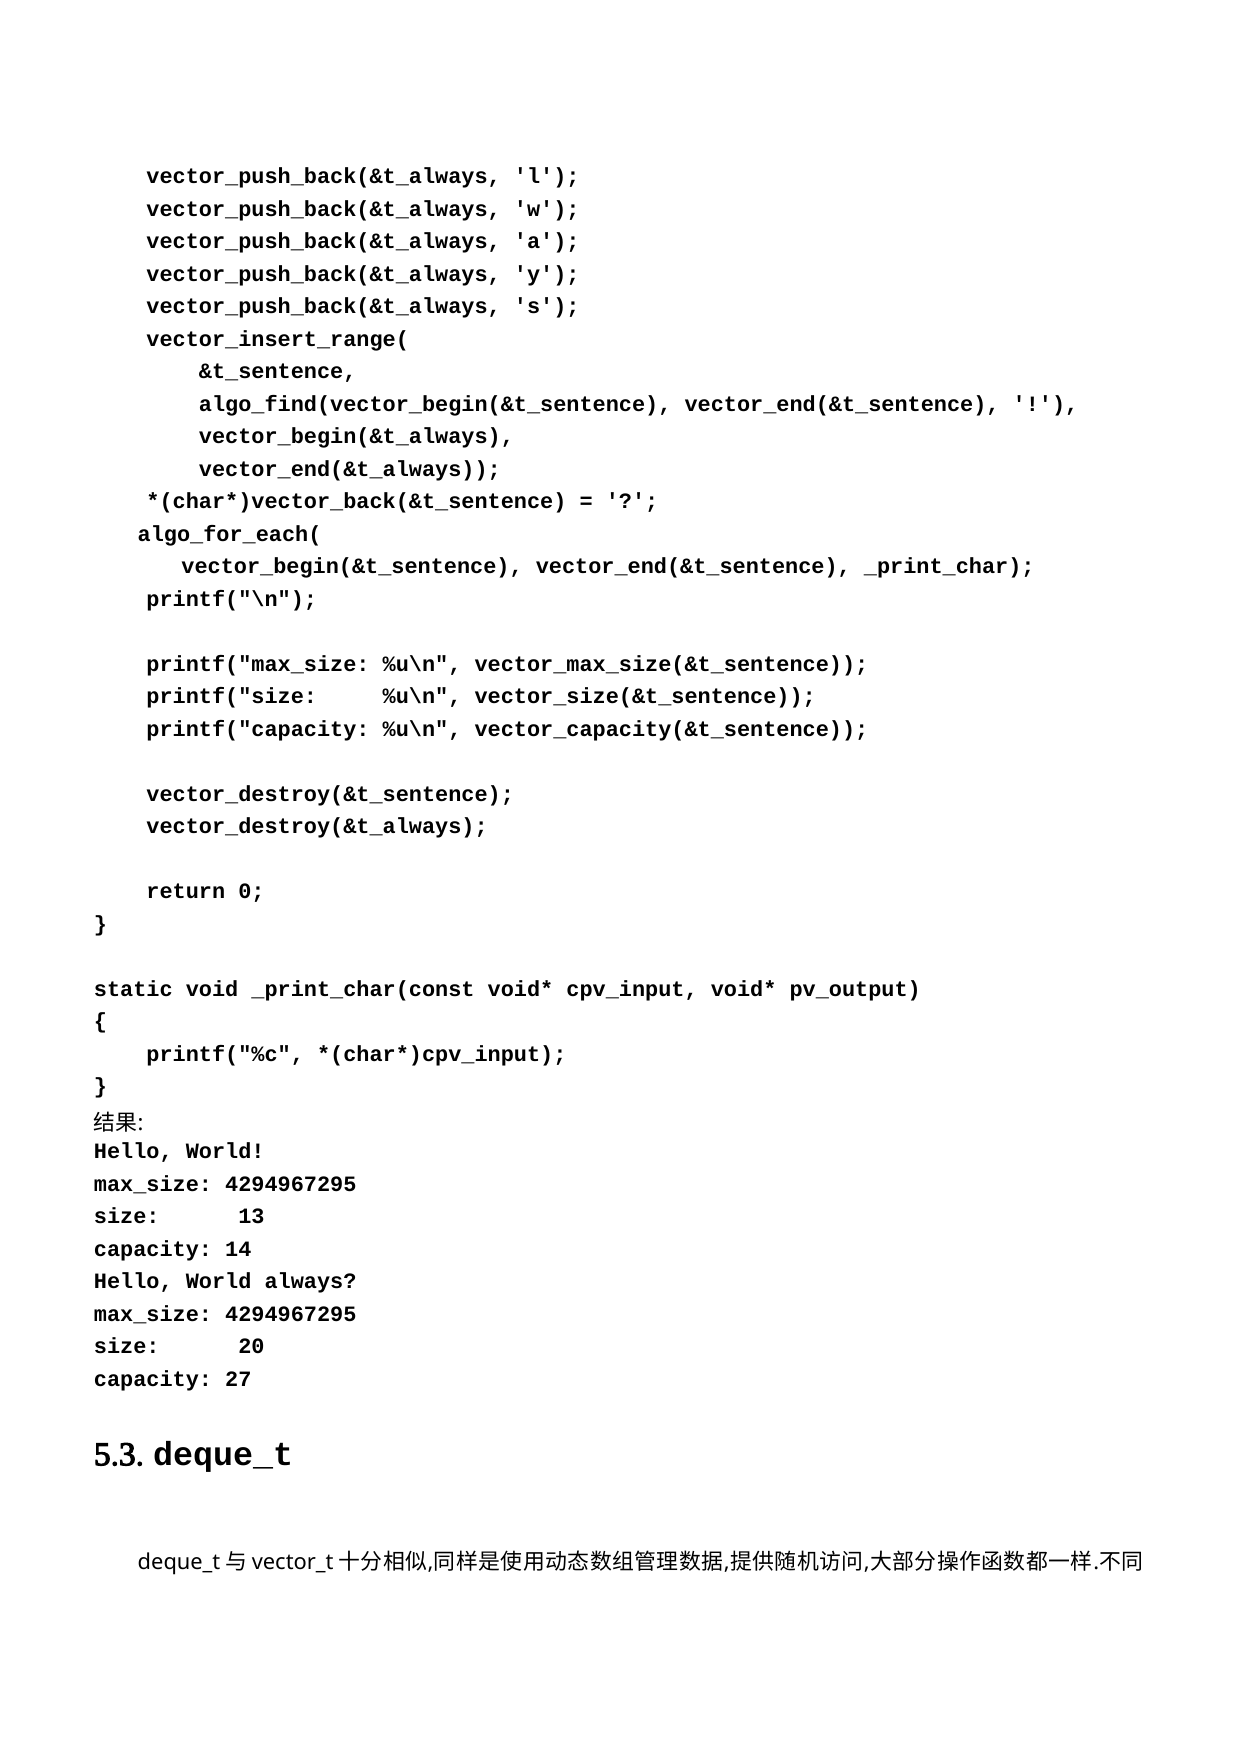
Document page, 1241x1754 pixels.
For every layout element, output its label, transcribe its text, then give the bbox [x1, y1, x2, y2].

text printf("size: %u\n", vector_size(&t_sentence)); [94, 682, 1144, 714]
text capacity: 14 [94, 1234, 1144, 1267]
text vector_push_back(&t_always, 'y'); [94, 259, 1144, 292]
text vector_destroy(&t_sentence); [94, 779, 1144, 812]
text size: 20 [94, 1332, 1144, 1364]
text Hello, World always? [94, 1267, 1144, 1299]
subtitle deque_t [94, 1424, 1144, 1489]
text Hello, World! [94, 1137, 1144, 1169]
text vector_insert_range( [94, 324, 1144, 357]
text max_size: 4294967295 [94, 1299, 1144, 1332]
text printf("%c", *(char*)cpv_input); [94, 1039, 1144, 1072]
text 结果: [94, 1104, 1144, 1137]
text } [94, 1072, 1144, 1104]
text vector_destroy(&t_always); [94, 812, 1144, 844]
text algo_for_each( [94, 519, 1144, 552]
text printf("\n"); [94, 584, 1144, 617]
text return 0; [94, 877, 1144, 909]
text vector_begin(&t_sentence), vector_end(&t_sentence), _print_char); [137, 552, 1144, 584]
text vector_push_back(&t_always, 'w'); [94, 194, 1144, 227]
text size: 13 [94, 1202, 1144, 1234]
text { [94, 1007, 1144, 1039]
text vector_end(&t_always)); [94, 454, 1144, 487]
text printf("max_size: %u\n", vector_max_size(&t_sentence)); [94, 649, 1144, 682]
text capacity: 27 [94, 1364, 1144, 1397]
text static void _print_char(const void* cpv_input, void* pv_output) [94, 974, 1144, 1007]
text *(char*)vector_back(&t_sentence) = '?'; [94, 487, 1144, 519]
text } [94, 909, 1144, 942]
text &t_sentence, [94, 357, 1144, 389]
text max_size: 4294967295 [94, 1169, 1144, 1202]
text vector_push_back(&t_always, 's'); [94, 292, 1144, 324]
text printf("capacity: %u\n", vector_capacity(&t_sentence)); [94, 714, 1144, 747]
text vector_push_back(&t_always, 'l'); [94, 162, 1144, 194]
text vector_push_back(&t_always, 'a'); [94, 227, 1144, 259]
text deque_t与vector_t十分相似,同样是使用动态数组管理数据,提供随机访问,大部分操作函数都一样.不同 [94, 1543, 1144, 1576]
text vector_begin(&t_always), [94, 422, 1144, 454]
text algo_find(vector_begin(&t_sentence), vector_end(&t_sentence), '!'), [94, 389, 1144, 422]
